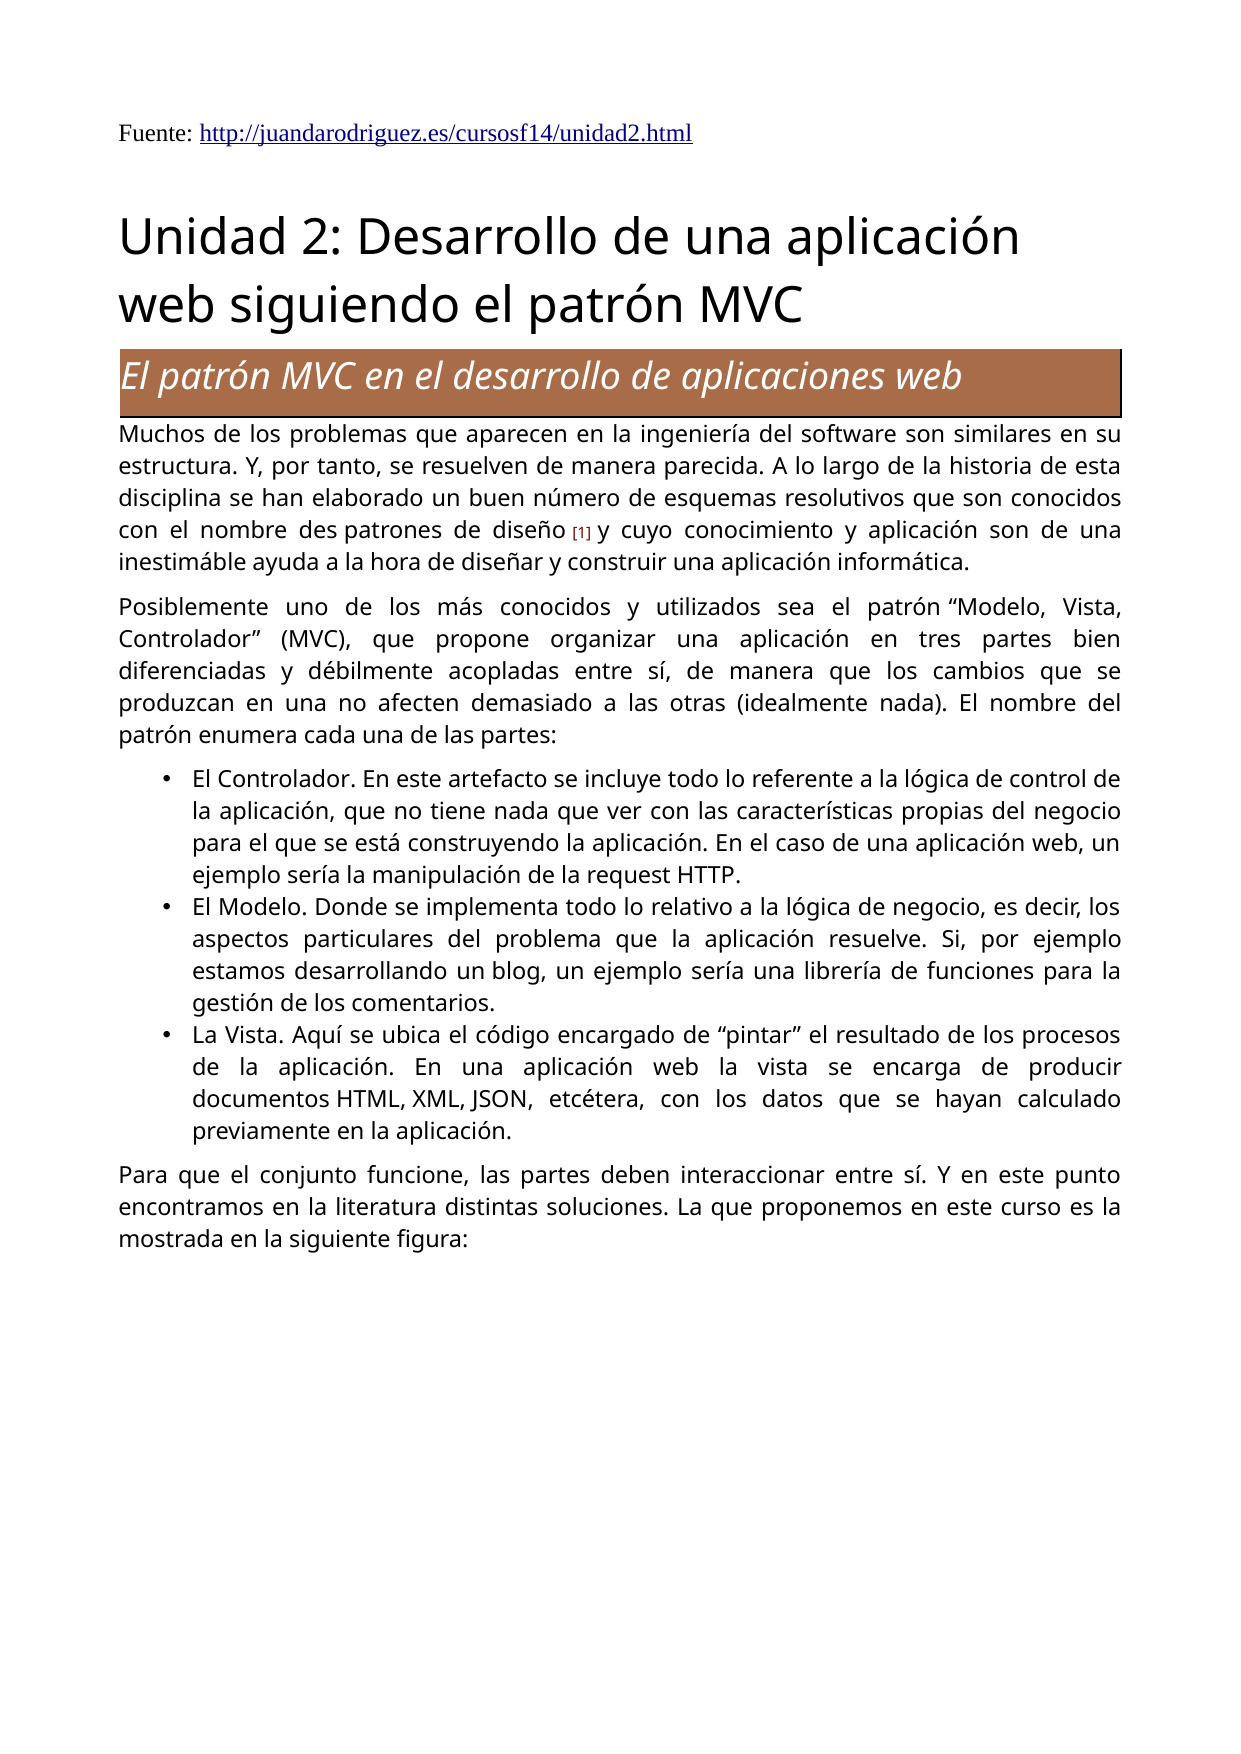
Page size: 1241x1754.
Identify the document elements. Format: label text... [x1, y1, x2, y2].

text Posiblemente uno de los más conocidos y utilizados sea el patrón “Modelo, Vista, Controlador” (MVC), que propone organizar una aplicación en tres partes bien diferenciadas y débilmente acopladas entre sí, de manera que los cambios que se produzcan en una no afecten demasiado a las otras (idealmente nada). El nombre del patrón enumera cada una de las partes: [118, 590, 1122, 750]
text Muchos de los problemas que aparecen en la ingeniería del software son similares en su estructura. Y, por tanto, se resuelven de manera parecida. A lo largo de la historia de esta disciplina se han elaborado un buen número de esquemas resolutivos que son conocidos con el nombre des patrones de diseño [1] y cuyo conocimiento y aplicación son de una inestimáble ayuda a la hora de diseñar y construir una aplicación informática. [118, 418, 1122, 577]
text Fuente: http://juandarodriguez.es/cursosf14/unidad2.html [118, 118, 1122, 147]
list El Controlador. En este artefacto se incluye todo lo referente a la lógica de control de la aplicación, que no tiene nada que ver con las características propias del negocio para el que se está construyendo la aplicación. En el caso de una aplicación web, un ejemplo sería la manipulación de la request HTTP. [162, 762, 1122, 890]
list El Modelo. Donde se implementa todo lo relativo a la lógica de negocio, es decir, los aspectos particulares del problema que la aplicación resuelve. Si, por ejemplo estamos desarrollando un blog, un ejemplo sería una librería de funciones para la gestión de los comentarios. [162, 890, 1122, 1018]
subtitle Unidad 2: Desarrollo de una aplicación web siguiendo el patrón MVC [118, 201, 1122, 337]
list La Vista. Aquí se ubica el código encargado de “pintar” el resultado de los procesos de la aplicación. En una aplicación web la vista se encarga de producir documentos HTML, XML, JSON, etcétera, con los datos que se hayan calculado previamente en la aplicación. [162, 1018, 1122, 1146]
subtitle El patrón MVC en el desarrollo de aplicaciones web [120, 349, 1120, 416]
text Para que el conjunto funcione, las partes deben interaccionar entre sí. Y en este punto encontramos en la literatura distintas soluciones. La que proponemos en este curso es la mostrada en la siguiente figura: [118, 1159, 1122, 1254]
